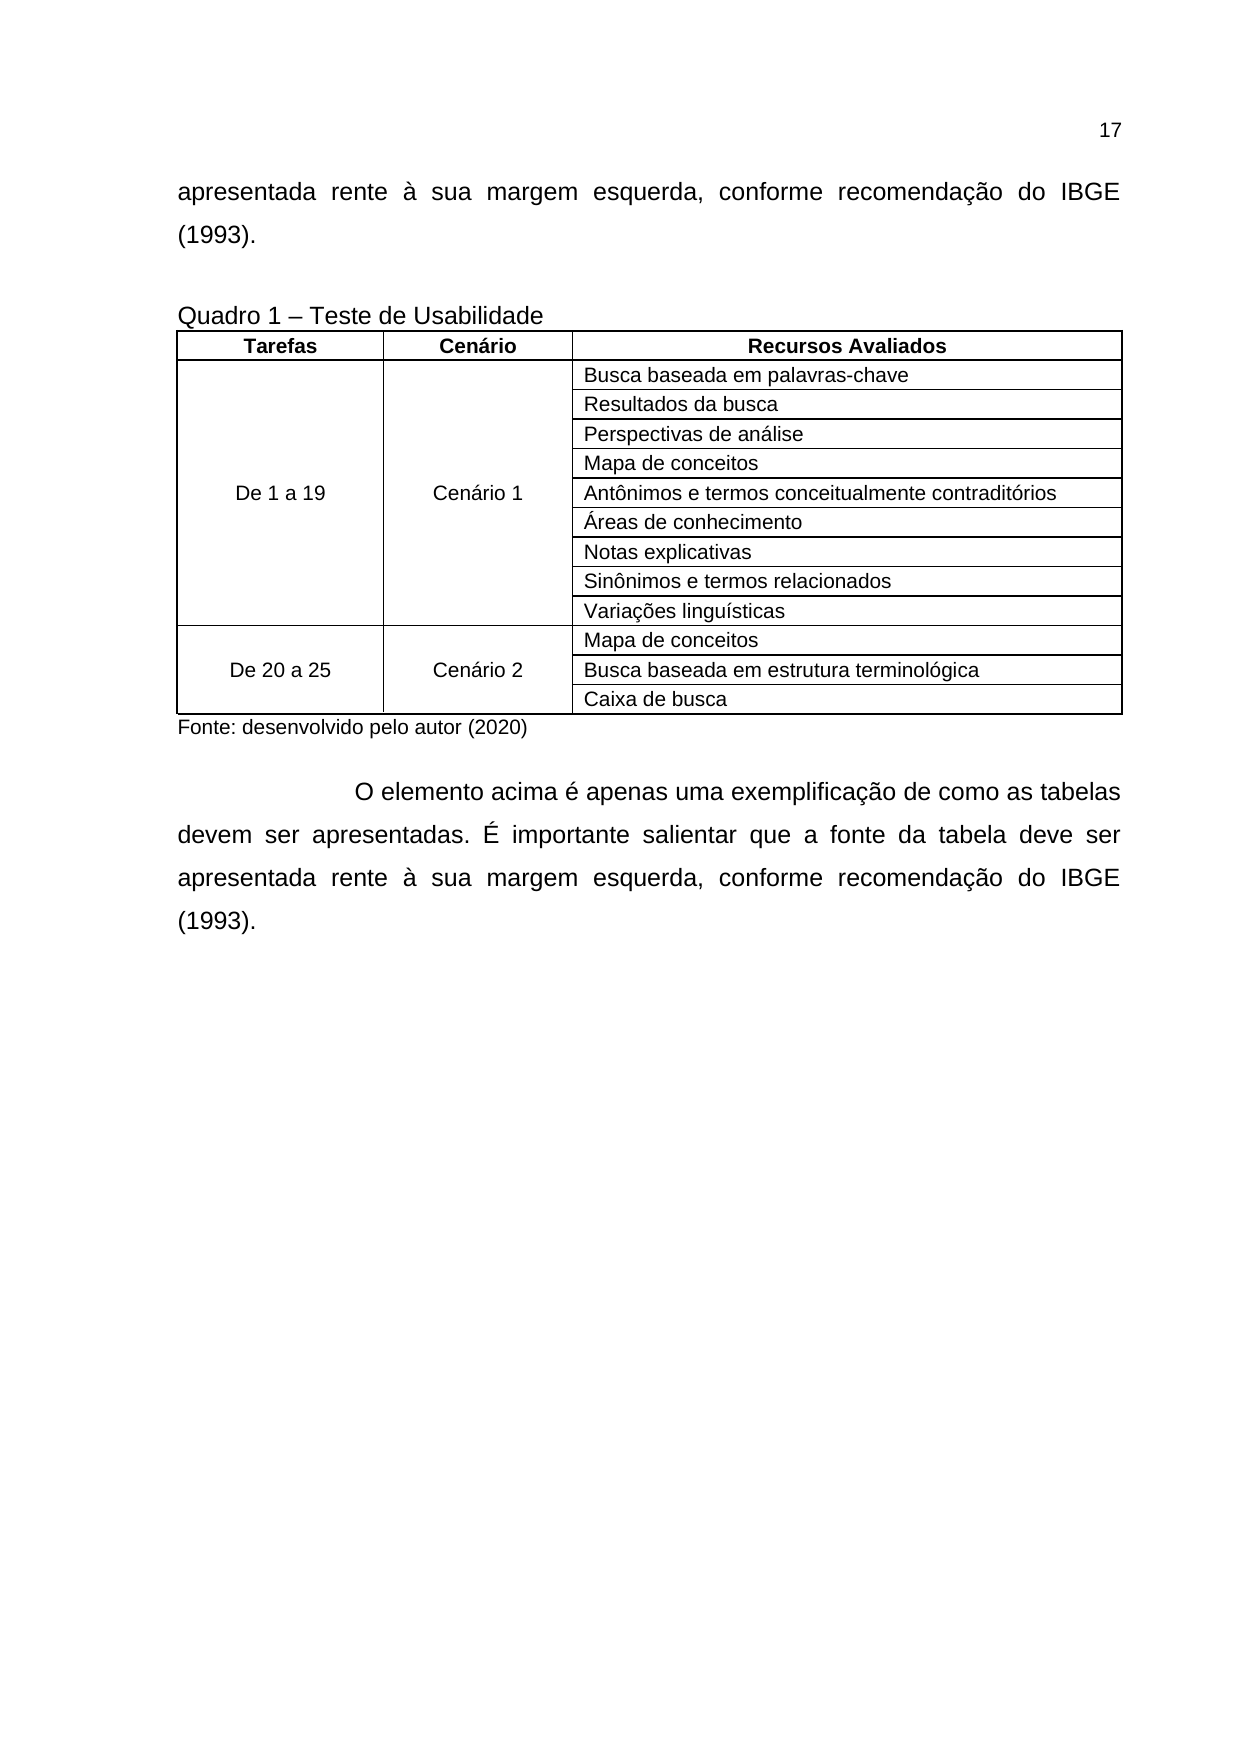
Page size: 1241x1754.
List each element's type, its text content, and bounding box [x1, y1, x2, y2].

text Fonte: desenvolvido pelo autor (2020) [177, 715, 1122, 739]
table_cell Caixa de busca [573, 685, 1121, 713]
table_cell Resultados da busca [573, 390, 1121, 418]
table_header Cenário [384, 332, 572, 359]
table_header Tarefas [178, 332, 383, 359]
table_cell Mapa de conceitos [573, 626, 1121, 654]
table_cell De 1 a 19 [178, 361, 383, 624]
table_cell Perspectivas de análise [573, 420, 1121, 448]
table_cell Busca baseada em estrutura terminológica [573, 656, 1121, 683]
table_cell Busca baseada em palavras-chave [573, 361, 1121, 389]
table_cell Cenário 2 [383, 626, 572, 713]
table_cell Áreas de conhecimento [573, 508, 1121, 536]
table_cell Cenário 1 [384, 361, 572, 624]
table_cell De 20 a 25 [178, 626, 383, 713]
table_cell Mapa de conceitos [573, 449, 1121, 477]
text Quadro 1 – Teste de Usabilidade [177, 301, 1122, 330]
text apresentada rente à sua margem esquerda, conforme recomendação do IBGE (1993). [177, 177, 1122, 249]
table_header Recursos Avaliados [573, 332, 1121, 359]
table_cell Variações linguísticas [573, 597, 1121, 624]
table_cell Sinônimos e termos relacionados [573, 567, 1121, 595]
table_cell Notas explicativas [573, 538, 1121, 566]
table_cell Antônimos e termos conceitualmente contraditórios [573, 479, 1121, 507]
text O elemento acima é apenas uma exemplificação de como as tabelas devem ser apresentadas. É importante salientar que a fonte da tabela deve ser apresentada rente à sua margem esquerda, conforme recomendação do IBGE (1993). [177, 776, 1122, 934]
